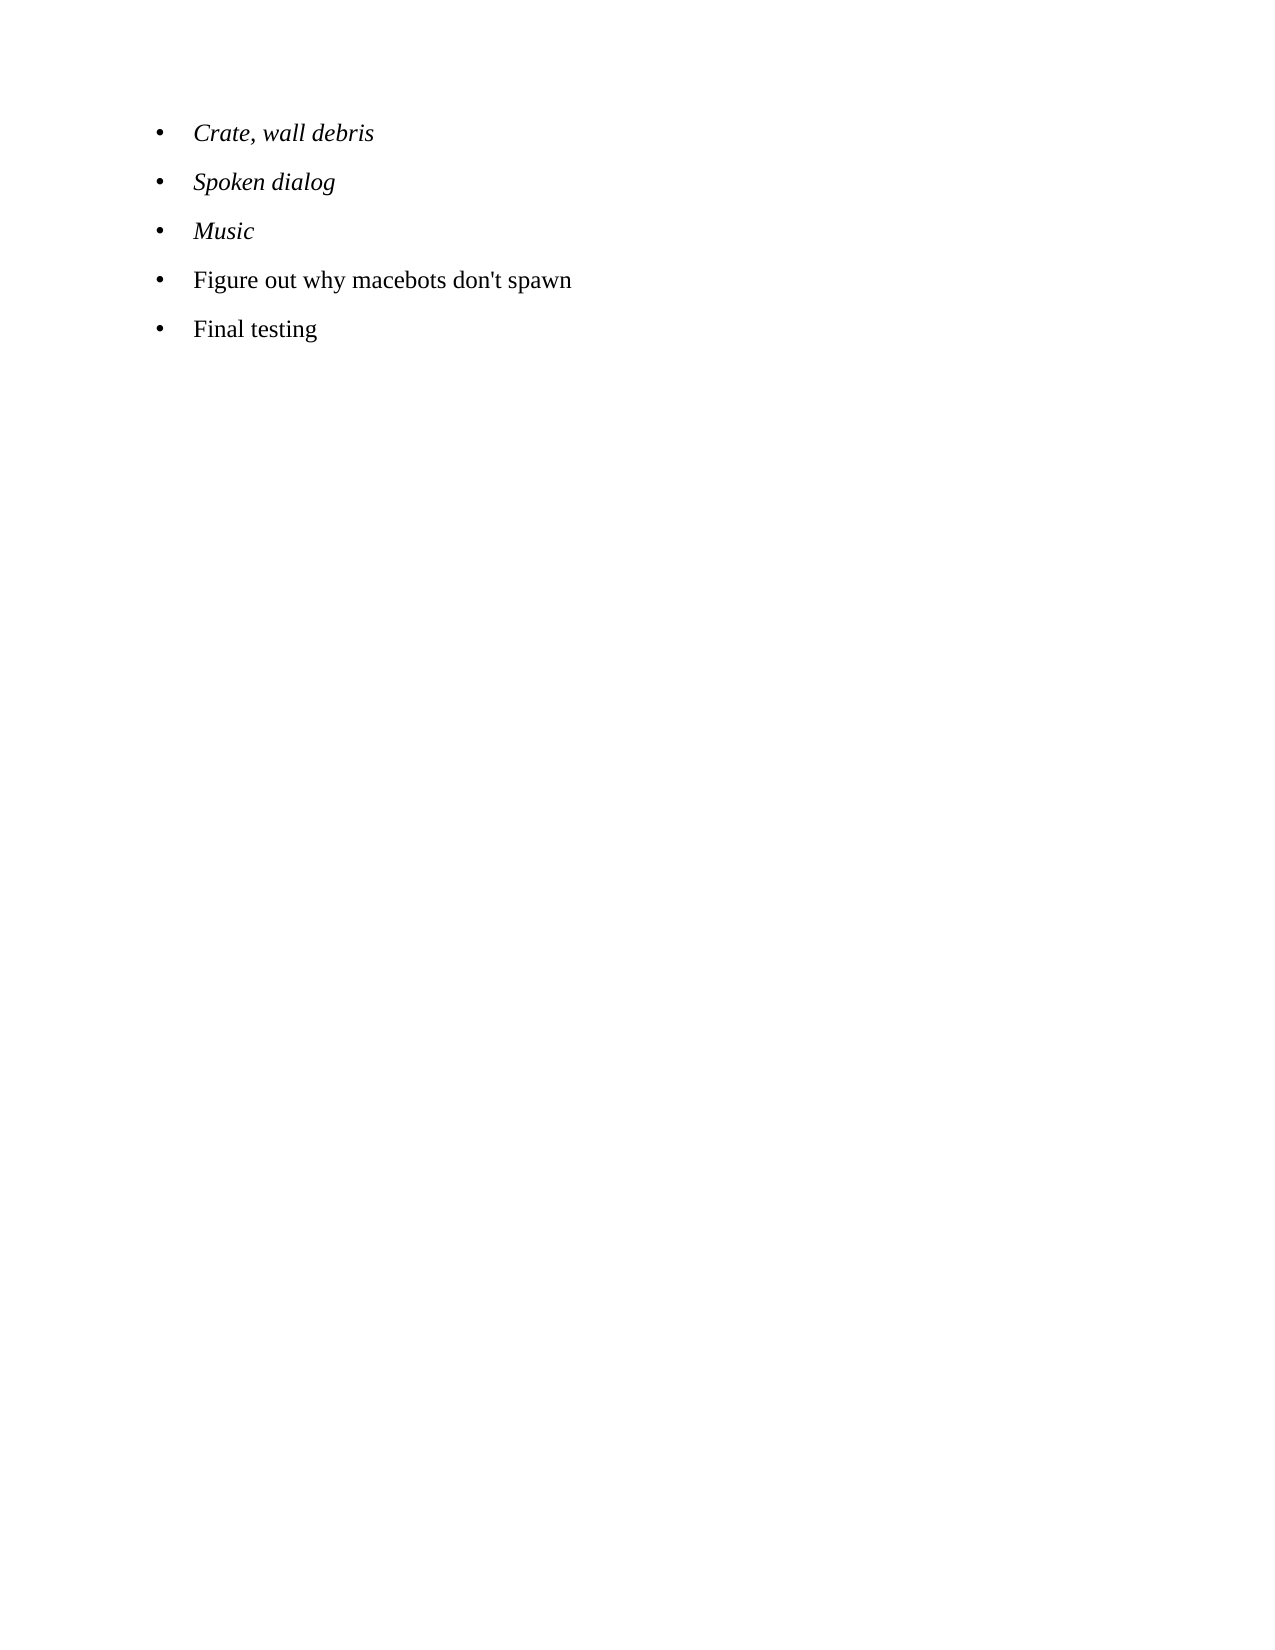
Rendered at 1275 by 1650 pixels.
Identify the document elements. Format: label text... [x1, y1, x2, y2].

list Final testing [156, 314, 1157, 343]
list Music [156, 216, 1157, 245]
list Spoken dialog [156, 167, 1157, 196]
list Figure out why macebots don't spawn [156, 265, 1157, 294]
list Crate, wall debris [156, 118, 1157, 147]
